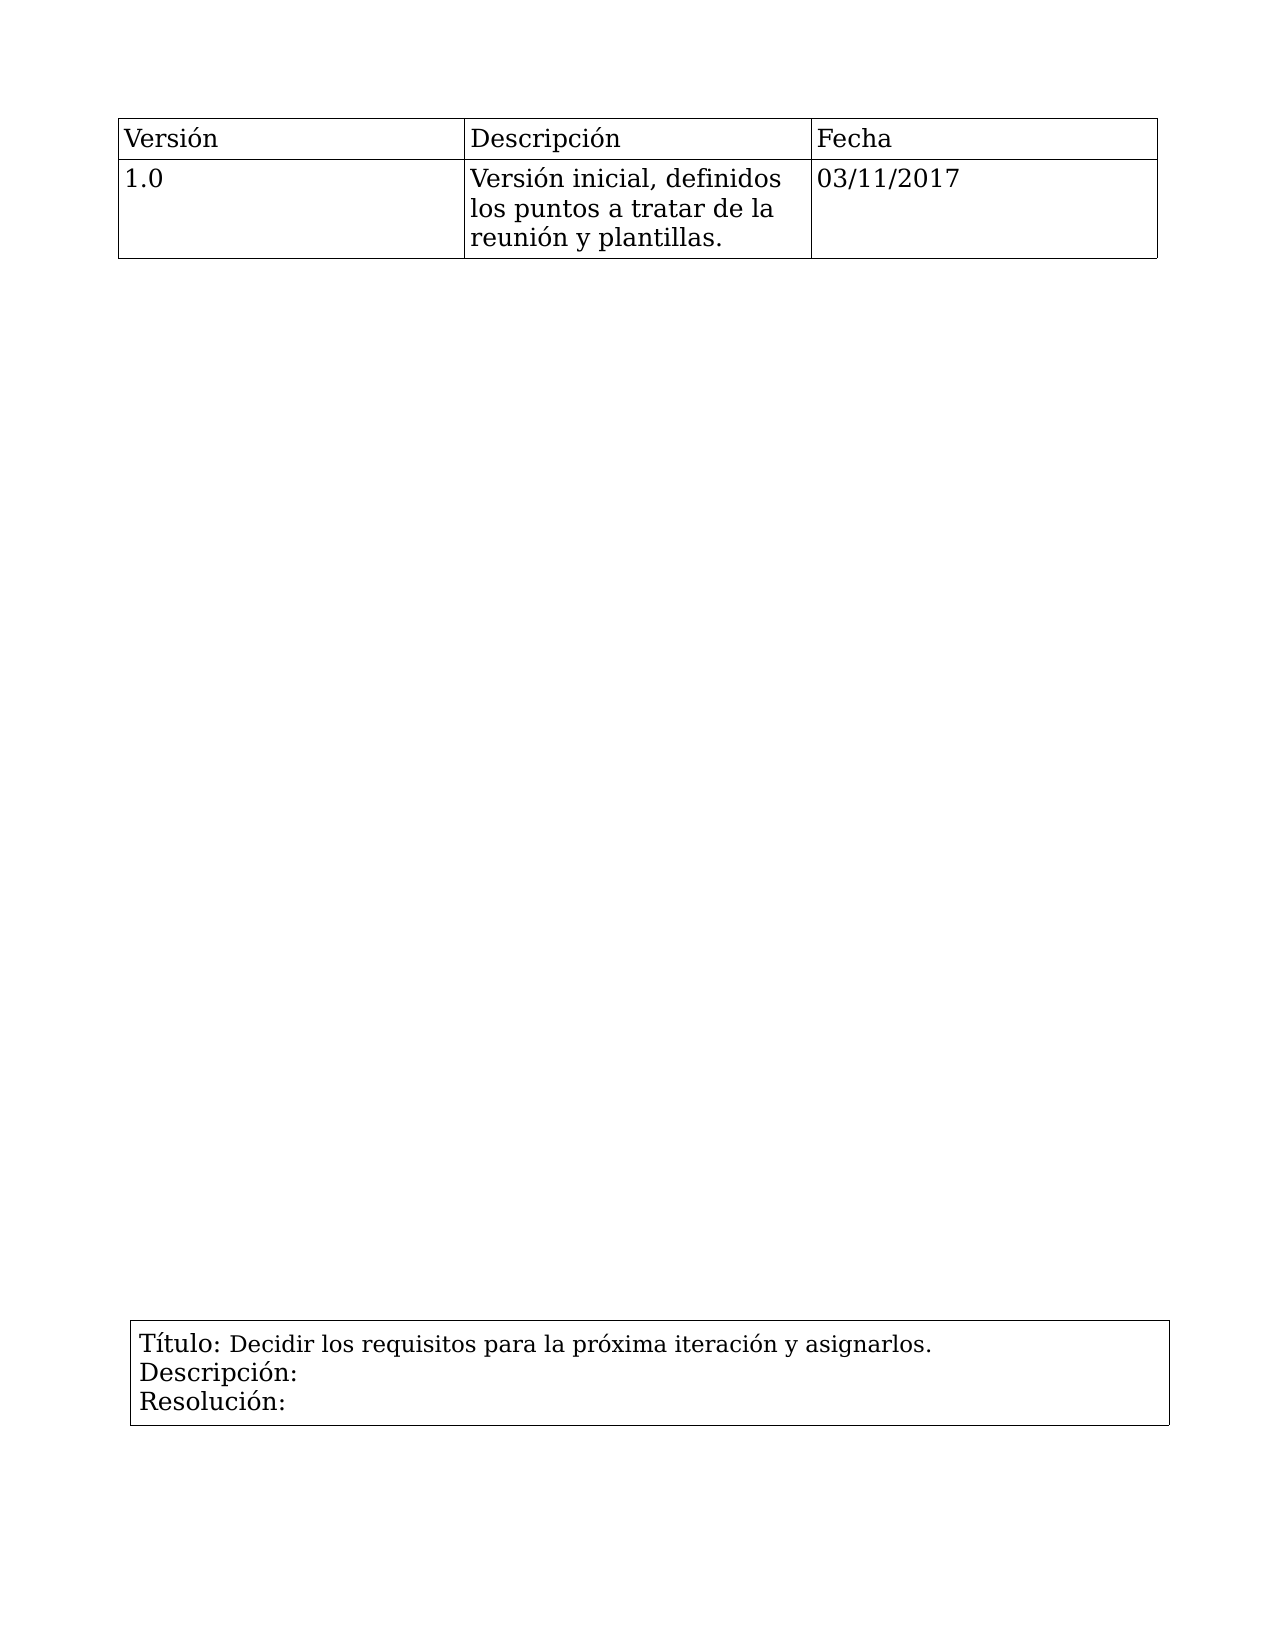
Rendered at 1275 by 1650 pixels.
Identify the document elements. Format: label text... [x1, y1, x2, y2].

table_header Versión [119, 119, 464, 159]
table_cell 1.0 [119, 160, 464, 258]
table_header Descripción [465, 119, 811, 159]
table_cell 03/11/2017 [812, 160, 1157, 258]
text Resolución: [139, 1387, 1160, 1416]
text Descripción: [139, 1358, 1160, 1387]
table_header Fecha [812, 119, 1157, 159]
table_cell Versión inicial, definidos los puntos a tratar de la reunión y plantillas. [465, 160, 811, 258]
text Título: Decidir los requisitos para la próxima iteración y asignarlos. [139, 1329, 1160, 1358]
